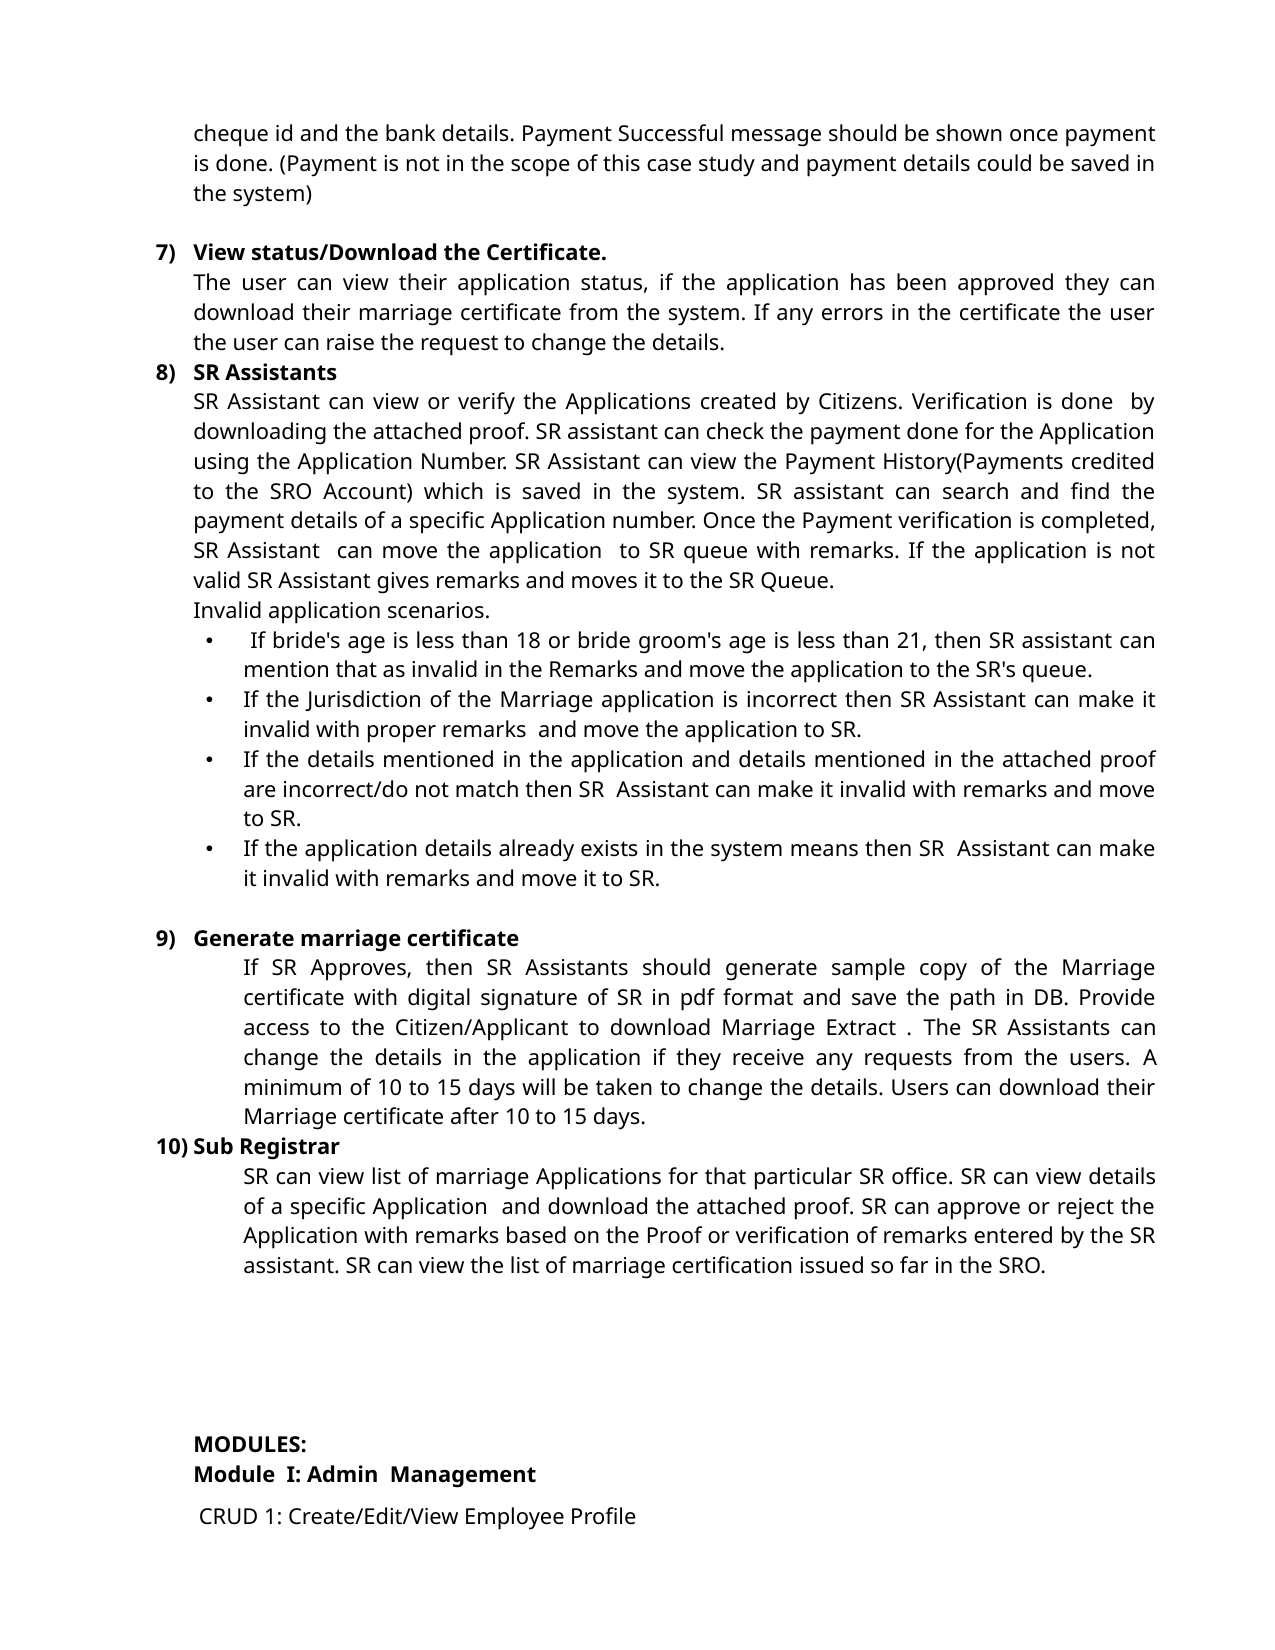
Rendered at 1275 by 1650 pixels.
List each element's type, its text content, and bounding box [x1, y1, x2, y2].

list Sub Registrar [156, 1131, 1157, 1161]
list Module I: Admin Management [156, 1459, 1157, 1488]
list Generate marriage certificate [156, 922, 1157, 952]
list cheque id and the bank details. Payment Successful message should be shown once payment is done. (Payment is not in the scope of this case study and payment details could be saved in the system) [156, 118, 1157, 207]
list CRUD 1: Create/Edit/View Employee Profile [156, 1501, 1157, 1531]
list If SR Approves, then SR Assistants should generate sample copy of the Marriage certificate with digital signature of SR in pdf format and save the path in DB. Provide access to the Citizen/Applicant to download Marriage Extract . The SR Assistants can change the details in the application if they receive any requests from the users. A minimum of 10 to 15 days will be taken to change the details. Users can download their Marriage certificate after 10 to 15 days. [206, 952, 1157, 1131]
list If the application details already exists in the system means then SR Assistant can make it invalid with remarks and move it to SR. [206, 833, 1157, 893]
list SR can view list of marriage Applications for that particular SR office. SR can view details of a specific Application and download the attached proof. SR can approve or reject the Application with remarks based on the Proof or verification of remarks entered by the SR assistant. SR can view the list of marriage certification issued so far in the SRO. [206, 1161, 1157, 1280]
list If bride's age is less than 18 or bride groom's age is less than 21, then SR assistant can mention that as invalid in the Remarks and move the application to the SR's queue. [206, 624, 1157, 684]
list SR Assistants [156, 356, 1157, 386]
list If the Jurisdiction of the Marriage application is incorrect then SR Assistant can make it invalid with proper remarks and move the application to SR. [206, 684, 1157, 744]
list SR Assistant can view or verify the Applications created by Citizens. Verification is done by downloading the attached proof. SR assistant can check the payment done for the Application using the Application Number. SR Assistant can view the Payment History(Payments credited to the SRO Account) which is saved in the system. SR assistant can search and find the payment details of a specific Application number. Once the Payment verification is completed, SR Assistant can move the application to SR queue with remarks. If the application is not valid SR Assistant gives remarks and moves it to the SR Queue. [156, 386, 1157, 595]
list Invalid application scenarios. [156, 595, 1157, 624]
list MODULES: [156, 1429, 1157, 1459]
list View status/Download the Certificate. [156, 237, 1157, 267]
list If the details mentioned in the application and details mentioned in the attached proof are incorrect/do not match then SR Assistant can make it invalid with remarks and move to SR. [206, 744, 1157, 833]
list The user can view their application status, if the application has been approved they can download their marriage certificate from the system. If any errors in the certificate the user the user can raise the request to change the details. [156, 267, 1157, 356]
